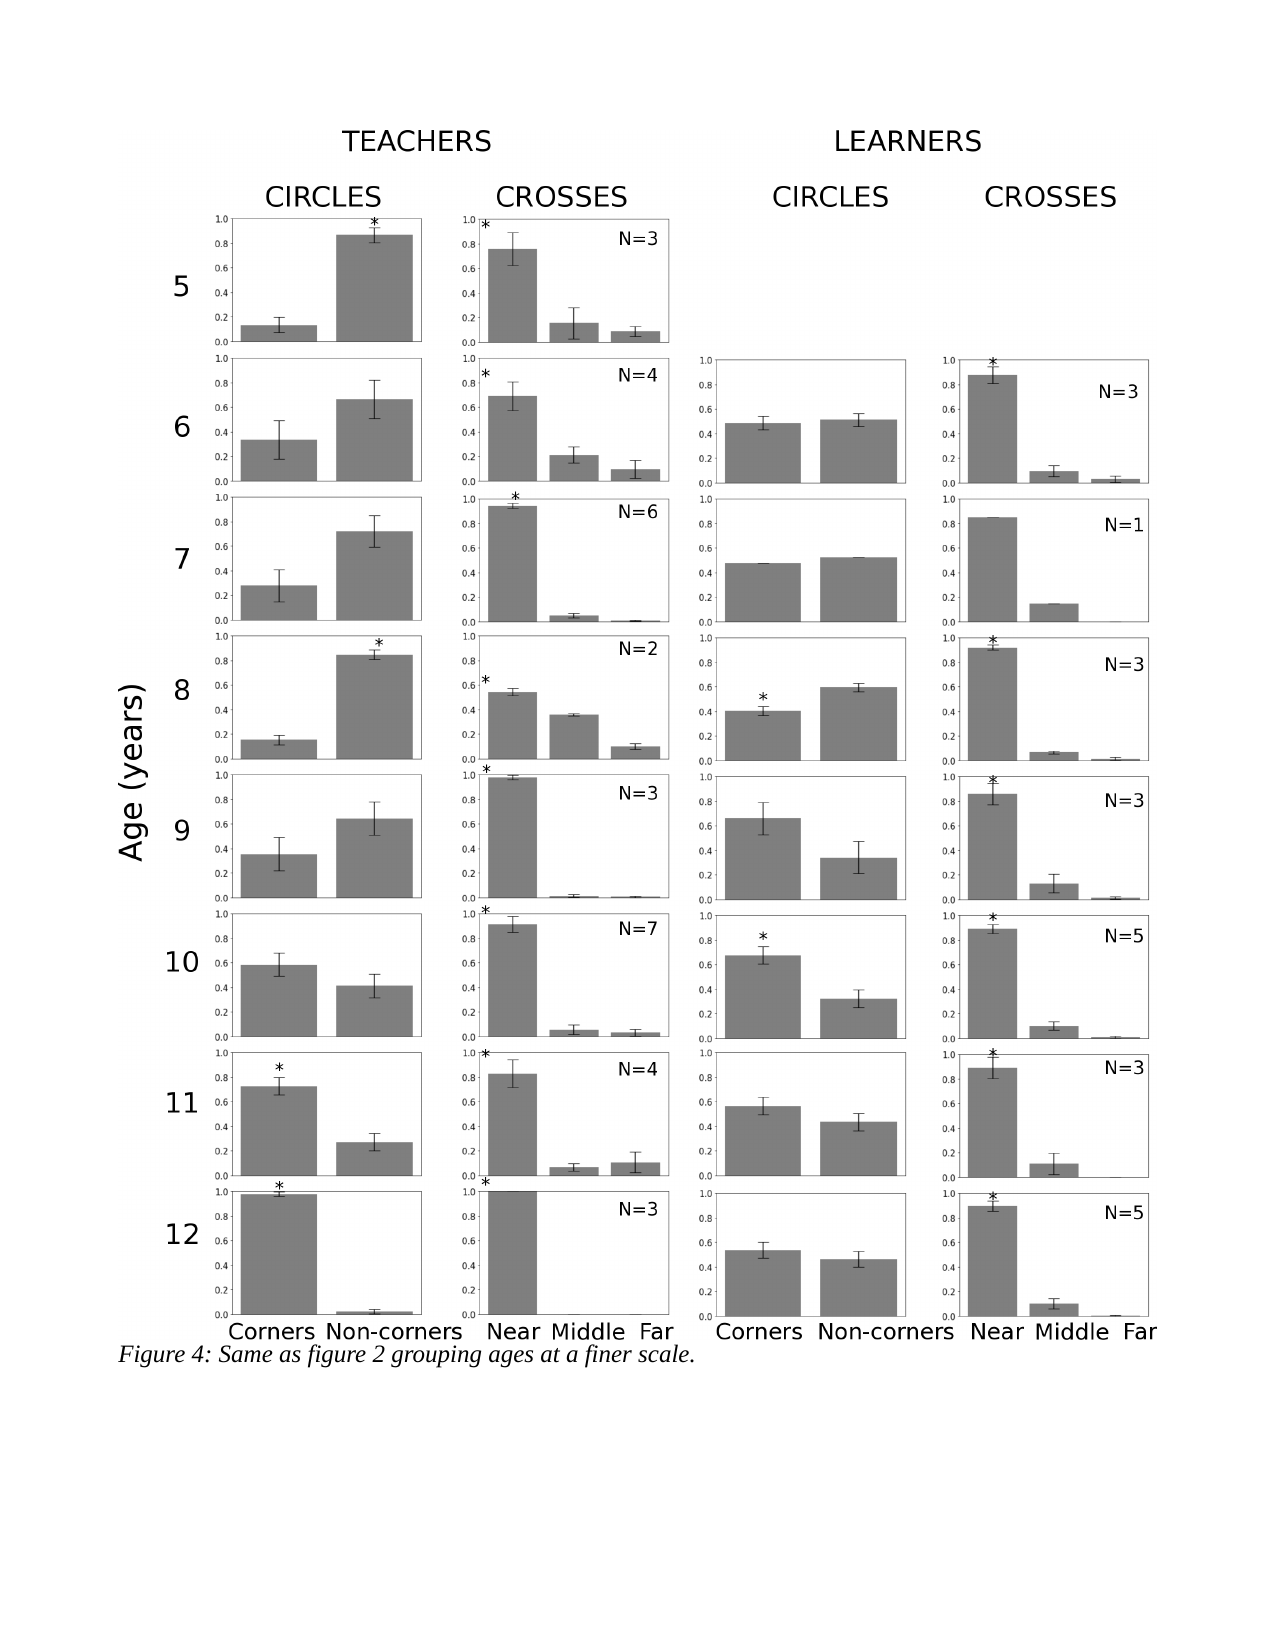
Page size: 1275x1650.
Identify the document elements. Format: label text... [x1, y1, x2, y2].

text Figure 4: Same as figure 2 grouping ages at a finer scale. [118, 1340, 1157, 1368]
picture [118, 130, 1157, 1340]
